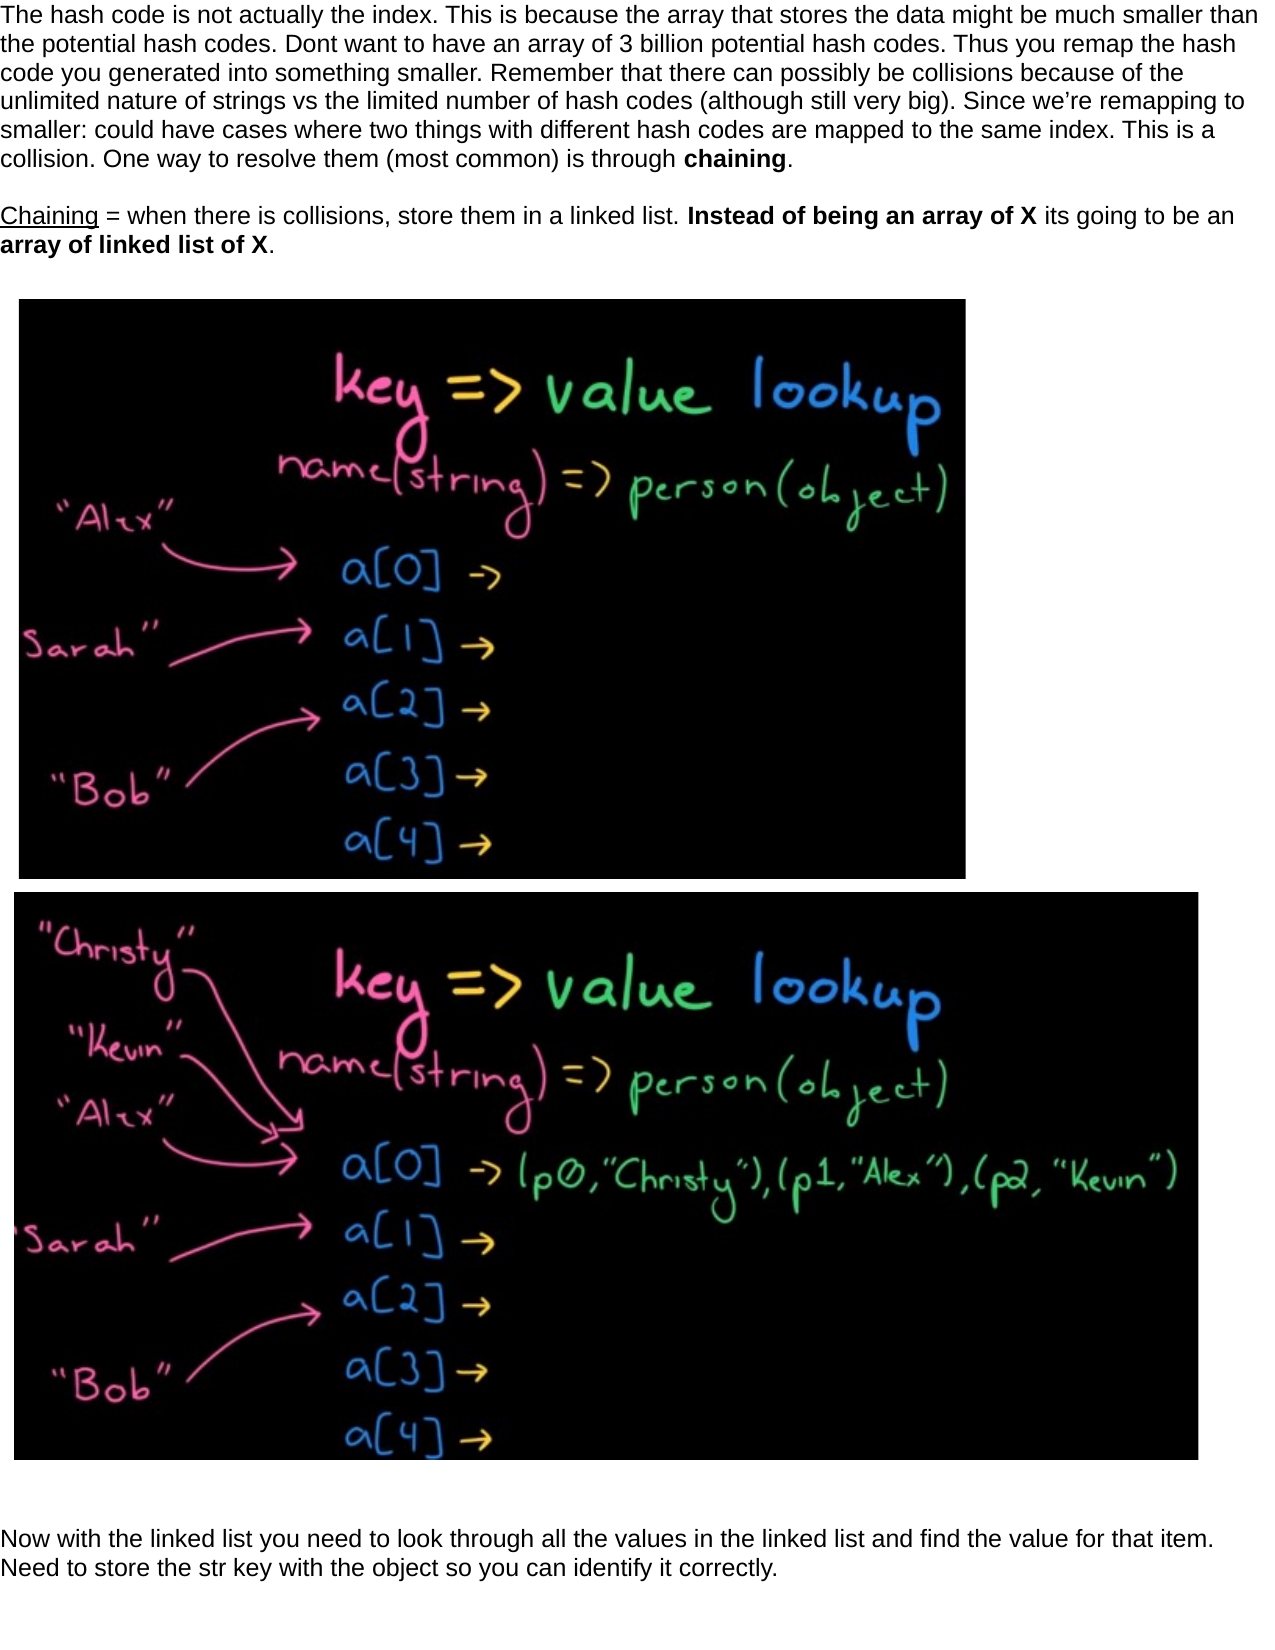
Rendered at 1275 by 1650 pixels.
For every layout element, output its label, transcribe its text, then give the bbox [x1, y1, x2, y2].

picture [14, 892, 1199, 1460]
text The hash code is not actually the index. This is because the array that stores the data might be much smaller than the potential hash codes. Dont want to have an array of 3 billion potential hash codes. Thus you remap the hash code you generated into something smaller. Remember that there can possibly be collisions because of the unlimited nature of strings vs the limited number of hash codes (although still very big). Since we’re remapping to smaller: could have cases where two things with different hash codes are mapped to the same index. This is a collision. One way to resolve them (most common) is through chaining. [0, 0, 1275, 172]
picture [18, 299, 966, 879]
text Now with the linked list you need to look through all the values in the linked list and find the value for that item. Need to store the str key with the object so you can identify it correctly. [0, 1524, 1275, 1581]
text Chaining = when there is collisions, store them in a linked list. Instead of being an array of X its going to be an array of linked list of X. [0, 201, 1275, 259]
